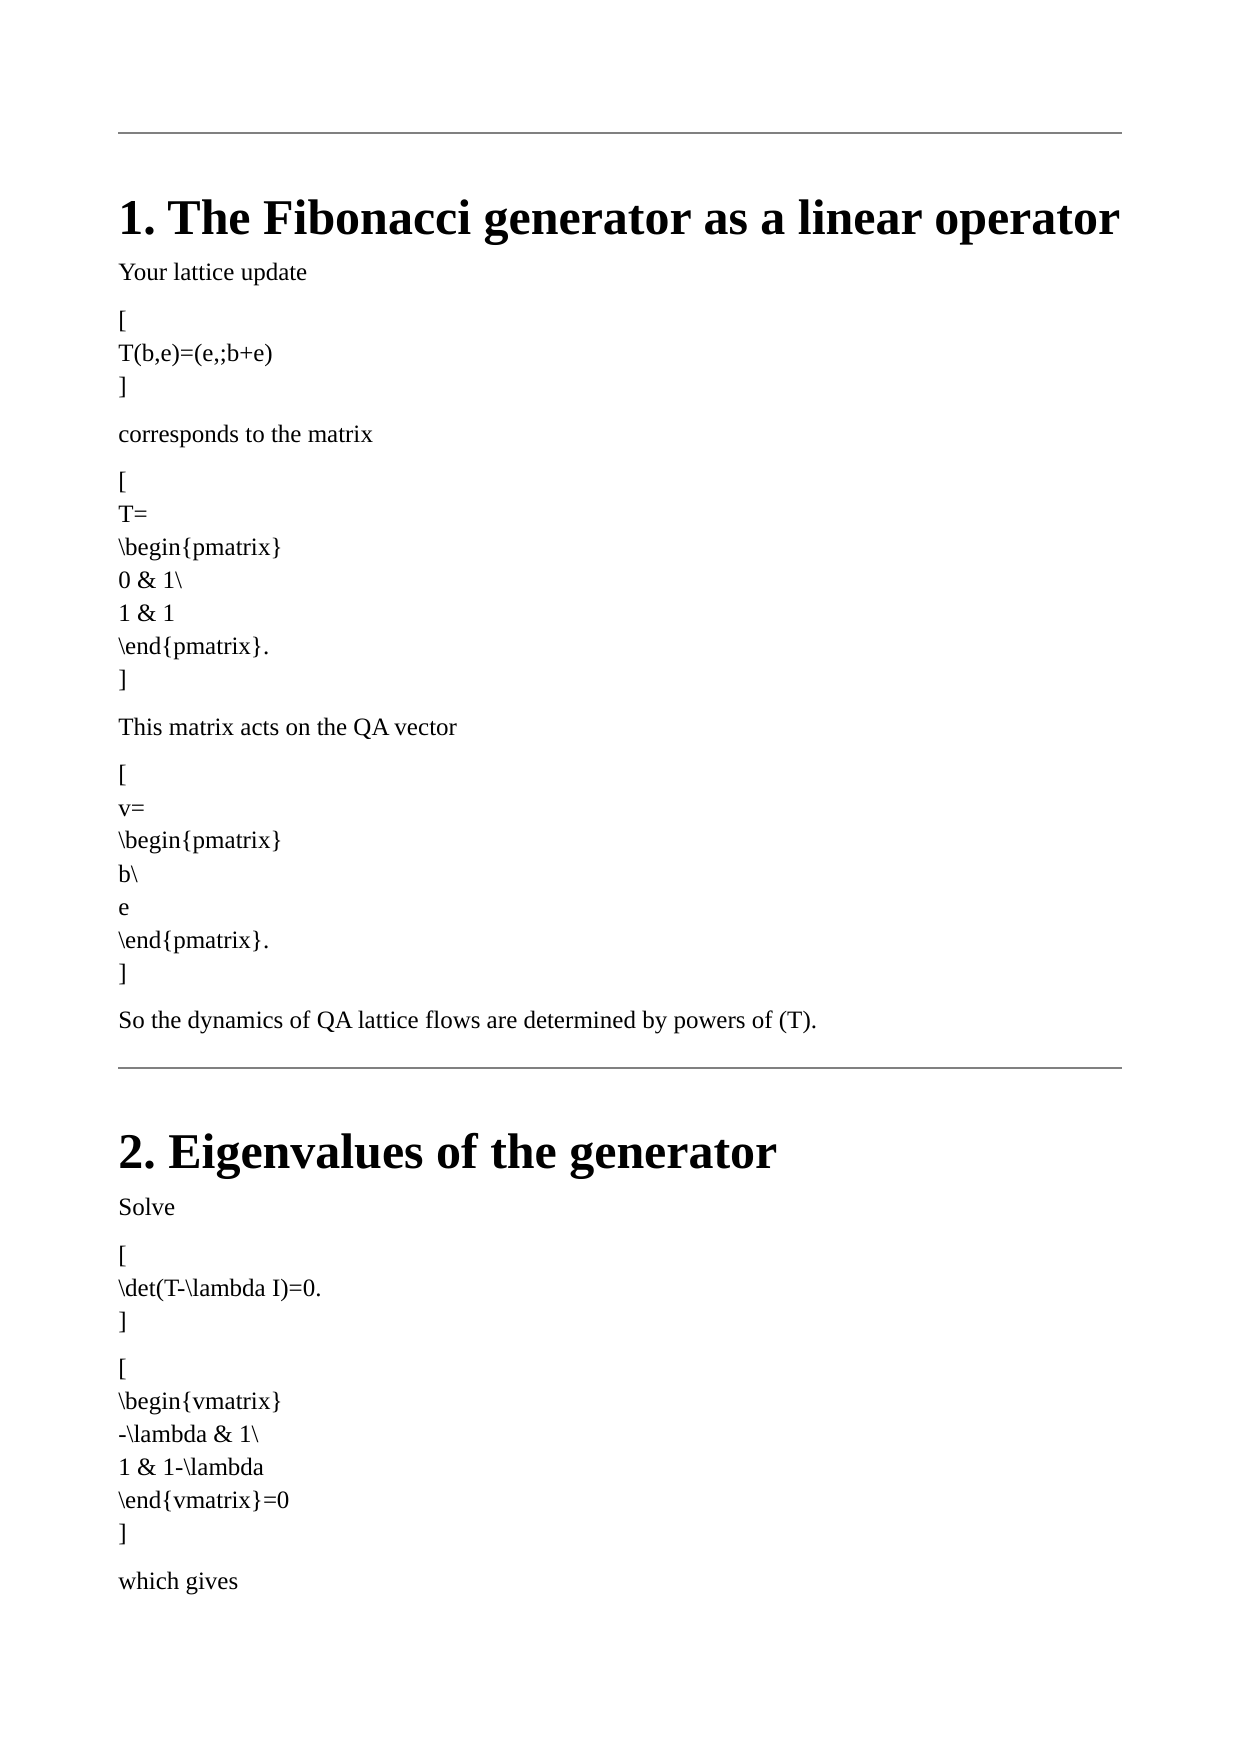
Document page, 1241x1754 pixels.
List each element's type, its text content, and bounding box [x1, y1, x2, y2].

subtitle 1. The Fibonacci generator as a linear operator [118, 187, 1122, 245]
text [ T(b,e)=(e,;b+e) ] [118, 305, 1122, 400]
text [ \begin{vmatrix} -\lambda & 1\ 1 & 1-\lambda \end{vmatrix}=0 ] [118, 1353, 1122, 1547]
text [ v= \begin{pmatrix} b\ e \end{pmatrix}. ] [118, 759, 1122, 986]
text [ T= \begin{pmatrix} 0 & 1\ 1 & 1 \end{pmatrix}. ] [118, 466, 1122, 693]
text This matrix acts on the QA vector [118, 712, 1122, 741]
text Solve [118, 1192, 1122, 1221]
subtitle 2. Eigenvalues of the generator [118, 1122, 1122, 1180]
text corresponds to the matrix [118, 419, 1122, 447]
text Your lattice update [118, 257, 1122, 286]
text So the dynamics of QA lattice flows are determined by powers of (T). [118, 1005, 1122, 1034]
text which gives [118, 1566, 1122, 1595]
text [ \det(T-\lambda I)=0. ] [118, 1240, 1122, 1334]
